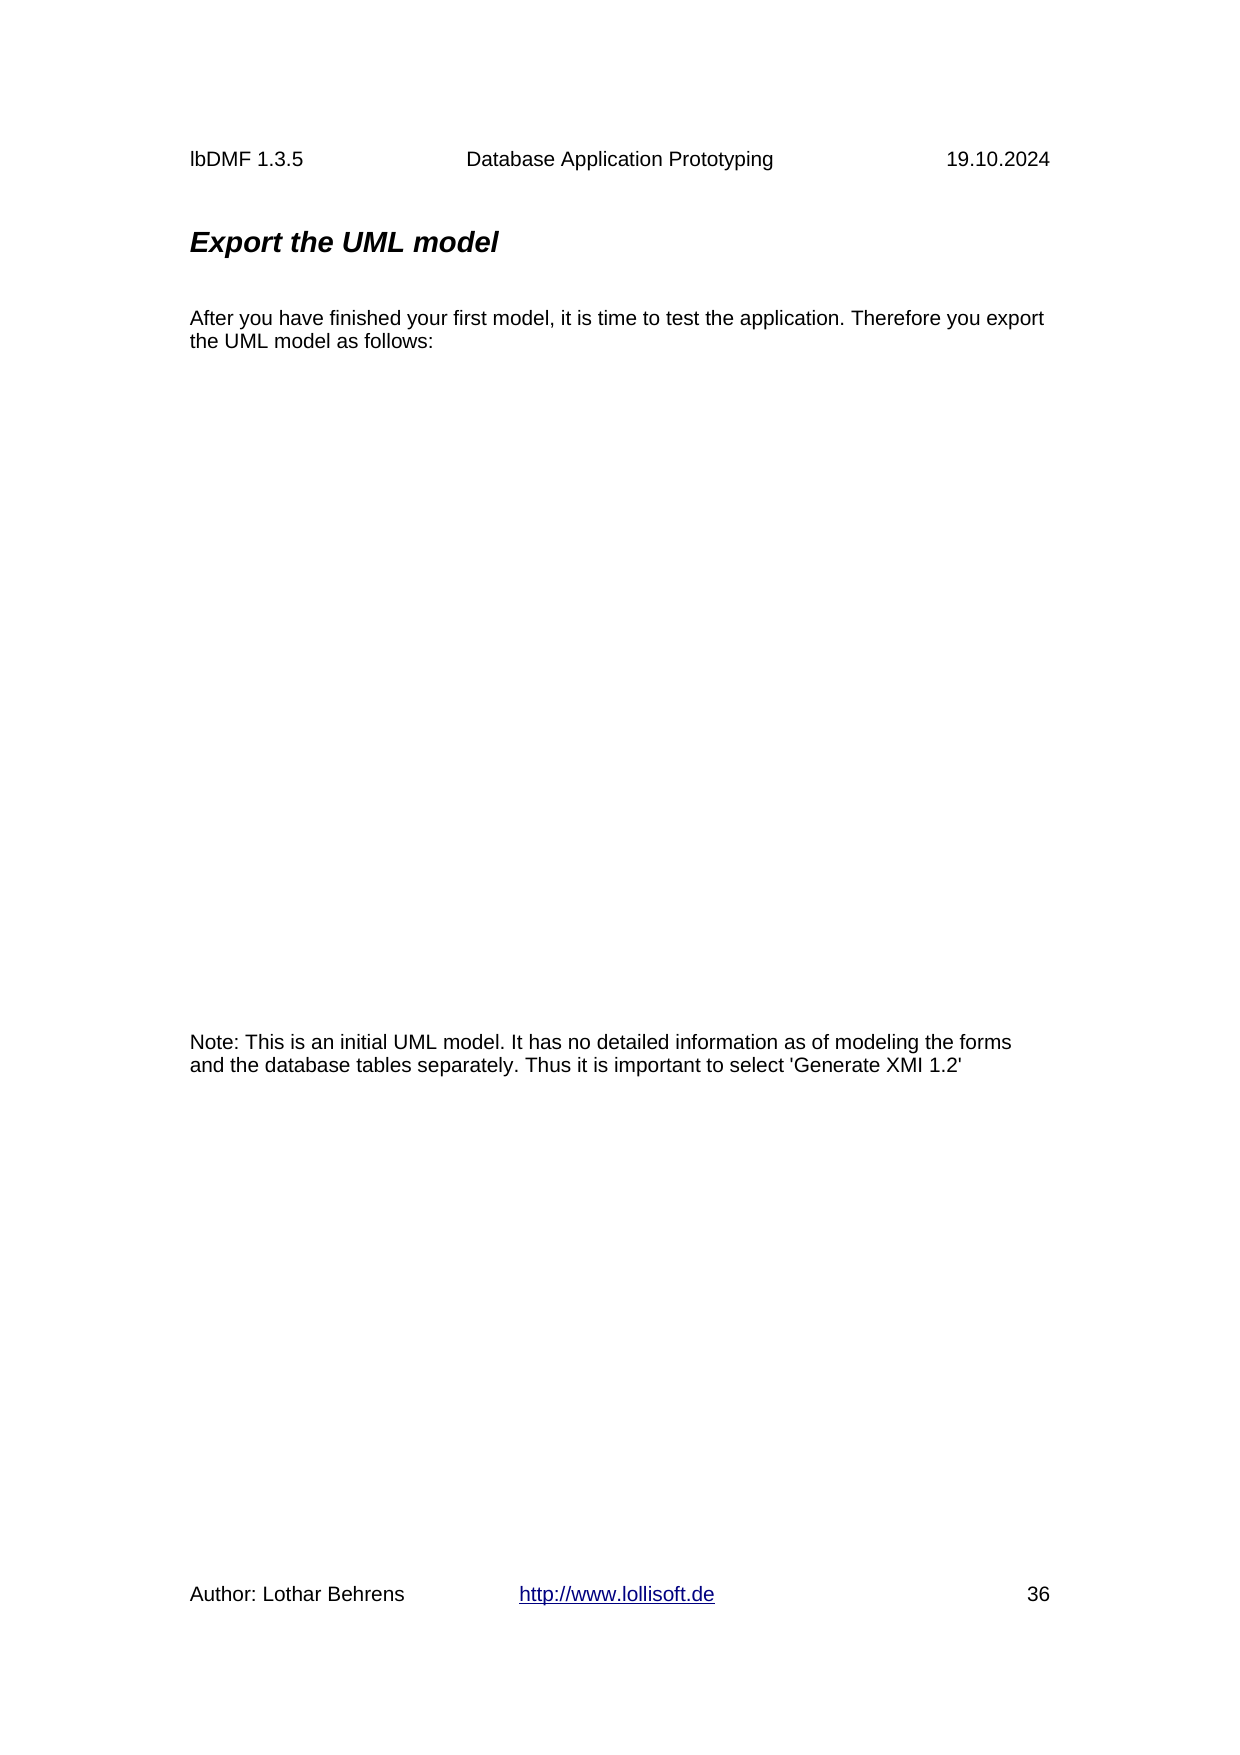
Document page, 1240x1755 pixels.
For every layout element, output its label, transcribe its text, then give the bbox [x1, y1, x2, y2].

subtitle Export the UML model [189, 226, 1050, 258]
text Note: This is an initial UML model. It has no detailed information as of modeling the forms and the database tables separately. Thus it is important to select 'Generate XMI 1.2' [189, 1031, 1050, 1077]
text After you have finished your first model, it is time to test the application. Therefore you export the UML model as follows: [189, 306, 1050, 353]
